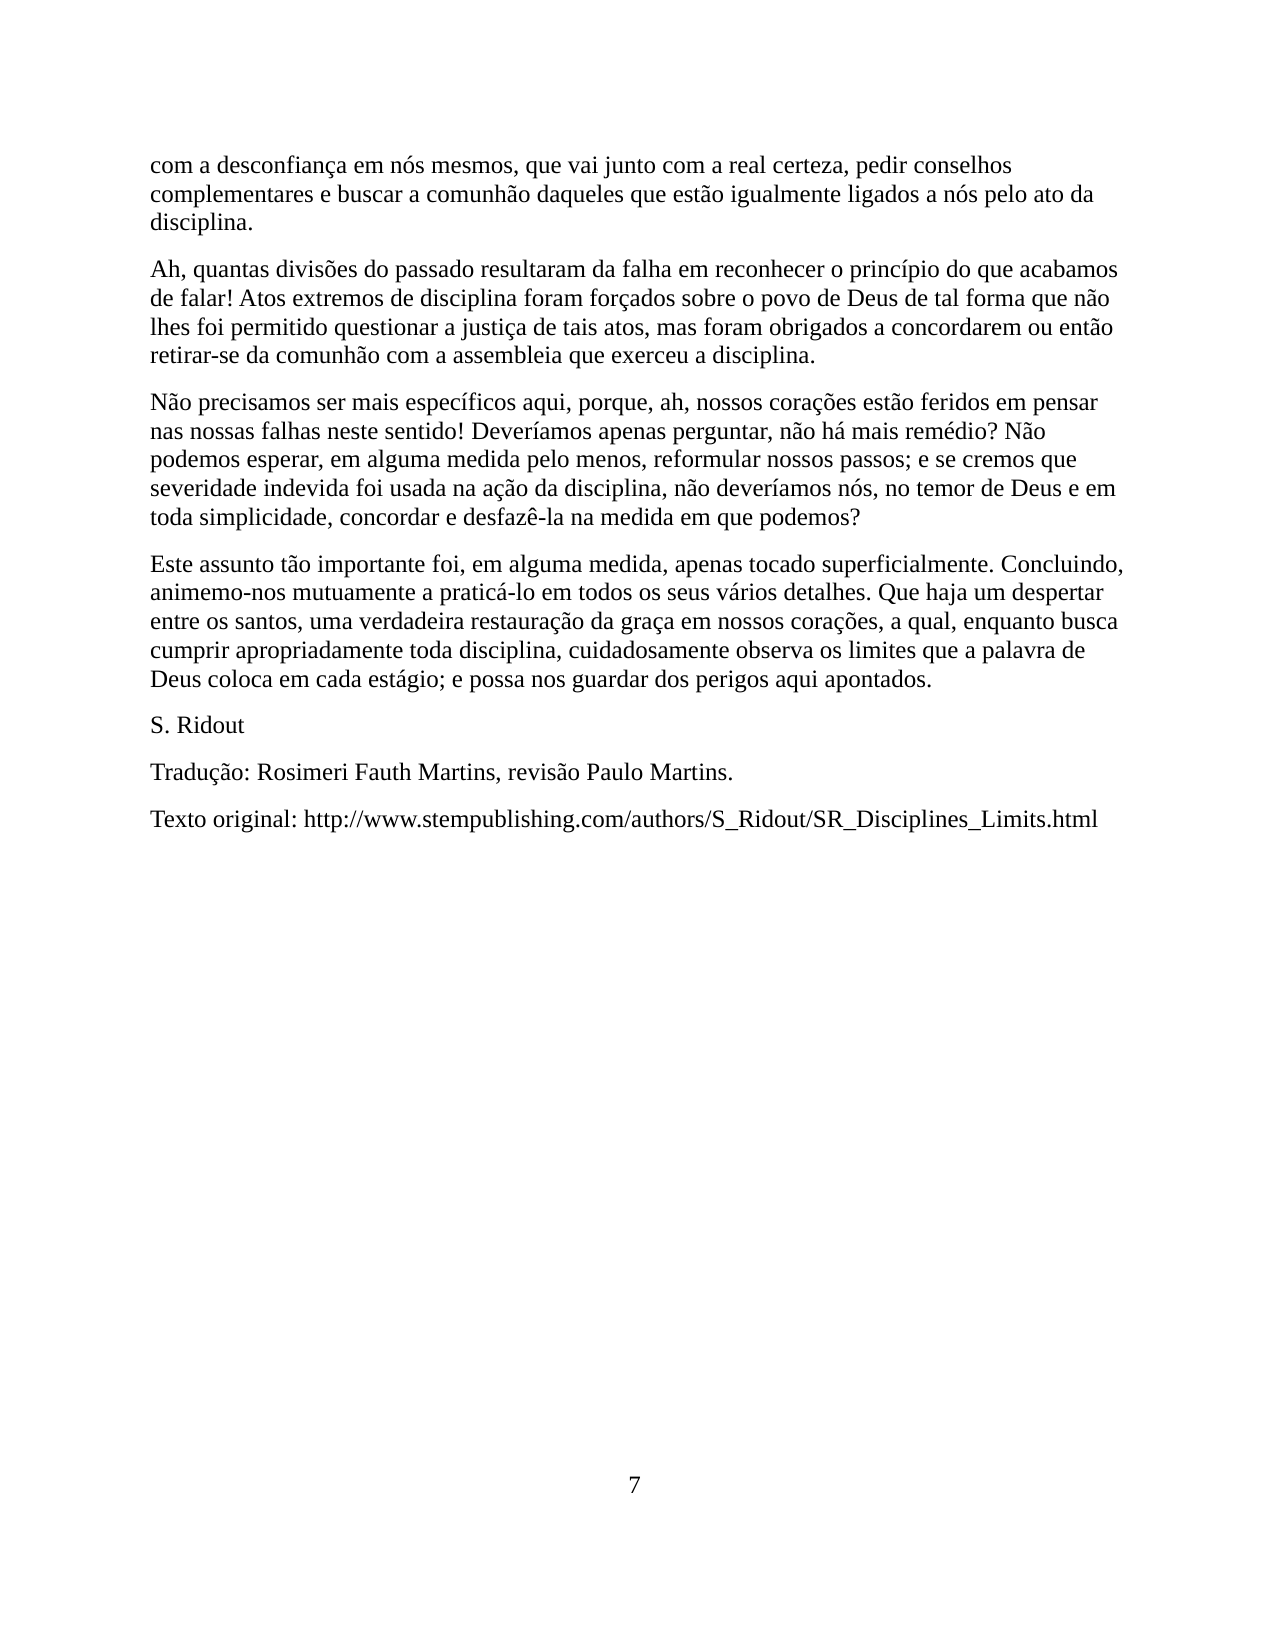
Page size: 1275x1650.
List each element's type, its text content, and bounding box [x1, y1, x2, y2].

text S. Ridout [150, 710, 1125, 739]
text com a desconfiança em nós mesmos, que vai junto com a real certeza, pedir conselhos complementares e buscar a comunhão daqueles que estão igualmente ligados a nós pelo ato da disciplina. [150, 150, 1125, 236]
text Texto original: http://www.stempublishing.com/authors/S_Ridout/SR_Disciplines_Limits.html [150, 804, 1125, 832]
text Este assunto tão importante foi, em alguma medida, apenas tocado superficialmente. Concluindo, animemo-nos mutuamente a praticá-lo em todos os seus vários detalhes. Que haja um despertar entre os santos, uma verdadeira restauração da graça em nossos corações, a qual, enquanto busca cumprir apropriadamente toda disciplina, cuidadosamente observa os limites que a palavra de Deus coloca em cada estágio; e possa nos guardar dos perigos aqui apontados. [150, 549, 1125, 692]
text Tradução: Rosimeri Fauth Martins, revisão Paulo Martins. [150, 757, 1125, 786]
text Ah, quantas divisões do passado resultaram da falha em reconhecer o princípio do que acabamos de falar! Atos extremos de disciplina foram forçados sobre o povo de Deus de tal forma que não lhes foi permitido questionar a justiça de tais atos, mas foram obrigados a concordarem ou então retirar-se da comunhão com a assembleia que exerceu a disciplina. [150, 254, 1125, 369]
text Não precisamos ser mais específicos aqui, porque, ah, nossos corações estão feridos em pensar nas nossas falhas neste sentido! Deveríamos apenas perguntar, não há mais remédio? Não podemos esperar, em alguma medida pelo menos, reformular nossos passos; e se cremos que severidade indevida foi usada na ação da disciplina, não deveríamos nós, no temor de Deus e em toda simplicidade, concordar e desfazê-la na medida em que podemos? [150, 387, 1125, 531]
